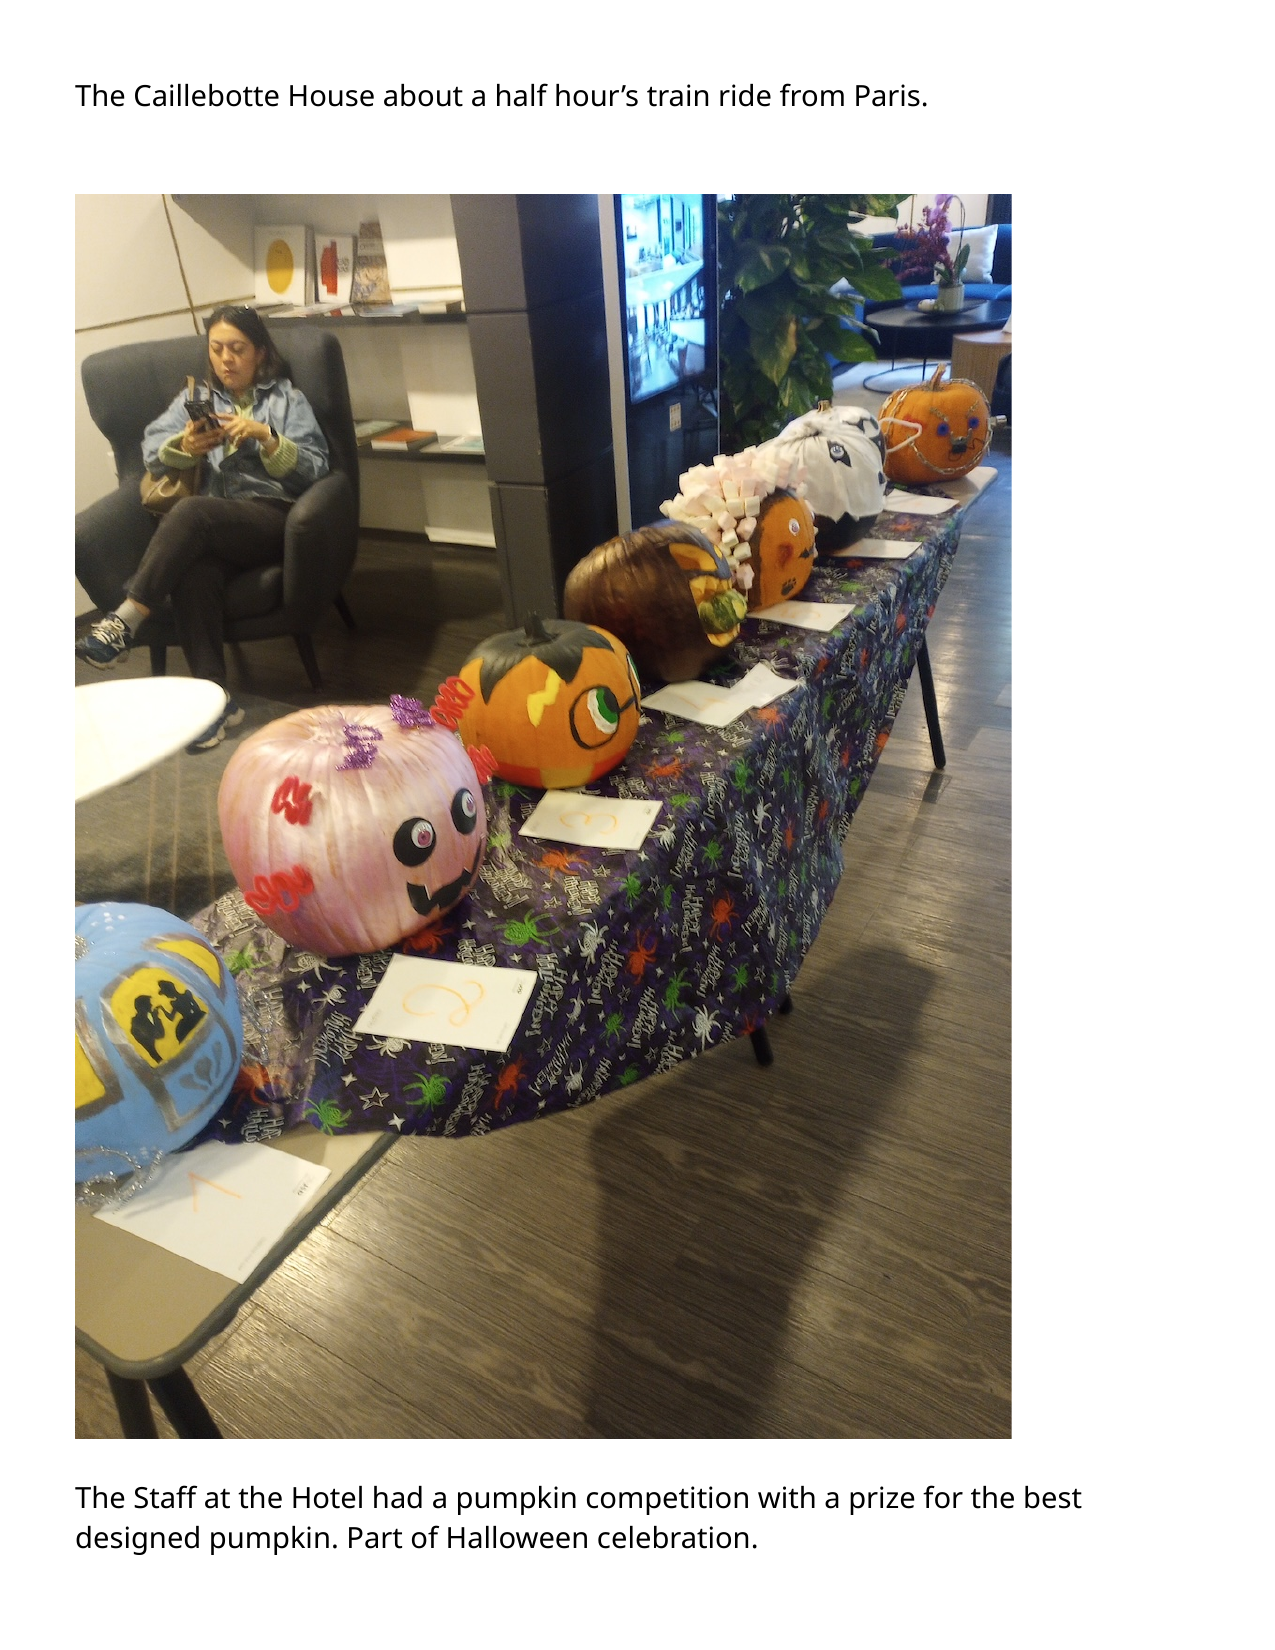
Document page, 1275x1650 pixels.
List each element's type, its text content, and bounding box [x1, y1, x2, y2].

text The Staff at the Hotel had a pumpkin competition with a prize for the best designed pumpkin. Part of Halloween celebration. [75, 1478, 1200, 1557]
text The Caillebotte House about a half hour’s train ride from Paris. [75, 75, 1200, 115]
